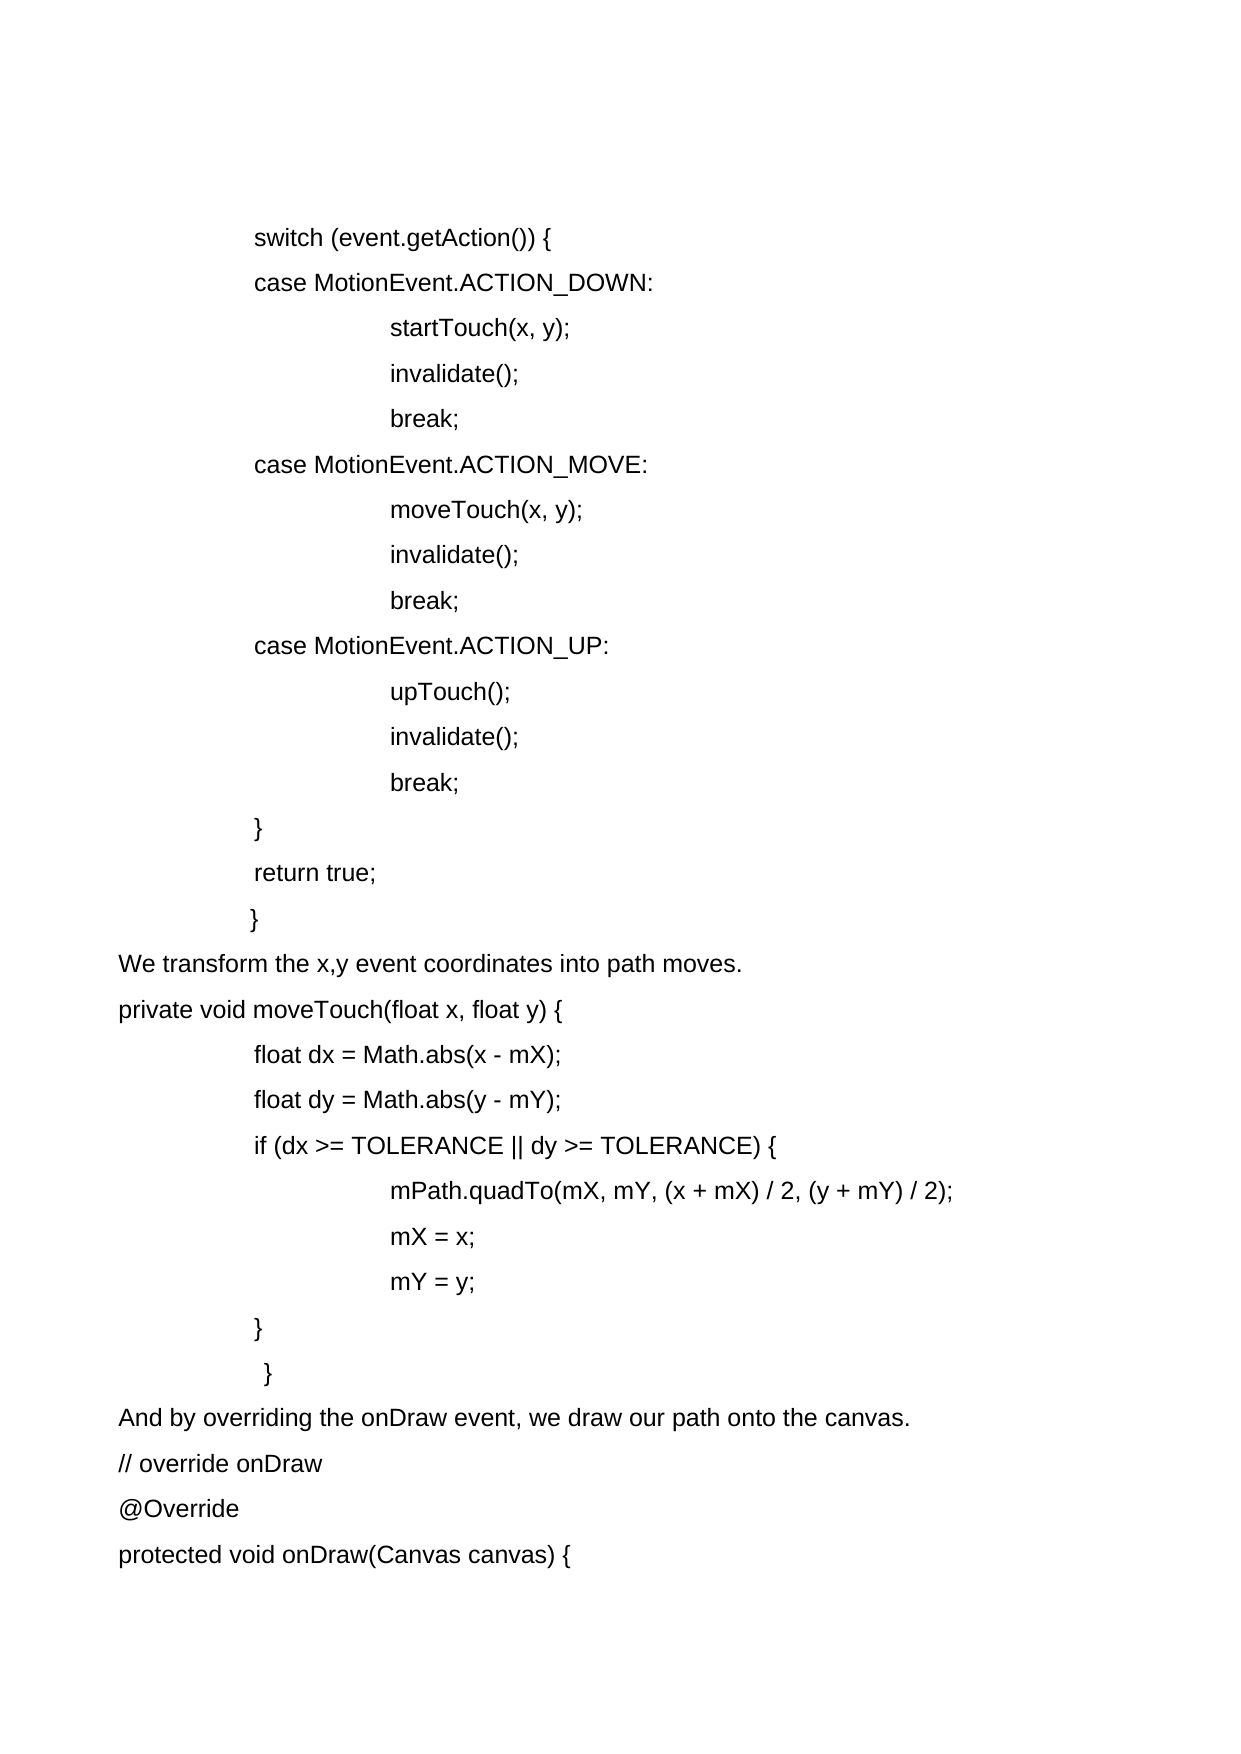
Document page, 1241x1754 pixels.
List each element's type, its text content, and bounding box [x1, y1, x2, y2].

text } [118, 1358, 1122, 1387]
text break; [118, 768, 1122, 796]
text invalidate(); [118, 722, 1122, 751]
text } [118, 1313, 1122, 1341]
text } [118, 904, 1122, 933]
text case MotionEvent.ACTION_DOWN: [118, 268, 1122, 297]
text float dy = Math.abs(y - mY); [118, 1086, 1122, 1114]
text switch (event.getAction()) { [118, 223, 1122, 251]
text } [118, 813, 1122, 842]
text startTouch(x, y); [118, 313, 1122, 342]
text invalidate(); [118, 359, 1122, 388]
text break; [118, 404, 1122, 433]
text @Override [118, 1494, 1122, 1523]
text return true; [118, 858, 1122, 887]
text mY = y; [118, 1267, 1122, 1296]
text mX = x; [118, 1222, 1122, 1251]
text And by overriding the onDraw event, we draw our path onto the canvas. [118, 1403, 1122, 1432]
text protected void onDraw(Canvas canvas) { [118, 1540, 1122, 1568]
text invalidate(); [118, 541, 1122, 569]
text break; [118, 586, 1122, 615]
text float dx = Math.abs(x - mX); [118, 1040, 1122, 1069]
text // override onDraw [118, 1449, 1122, 1478]
text moveTouch(x, y); [118, 495, 1122, 524]
text case MotionEvent.ACTION_UP: [118, 631, 1122, 660]
text private void moveTouch(float x, float y) { [118, 995, 1122, 1023]
text case MotionEvent.ACTION_MOVE: [118, 450, 1122, 478]
text upTouch(); [118, 677, 1122, 706]
text We transform the x,y event coordinates into path moves. [118, 949, 1122, 978]
text if (dx >= TOLERANCE || dy >= TOLERANCE) { [118, 1131, 1122, 1160]
text mPath.quadTo(mX, mY, (x + mX) / 2, (y + mY) / 2); [118, 1176, 1122, 1205]
